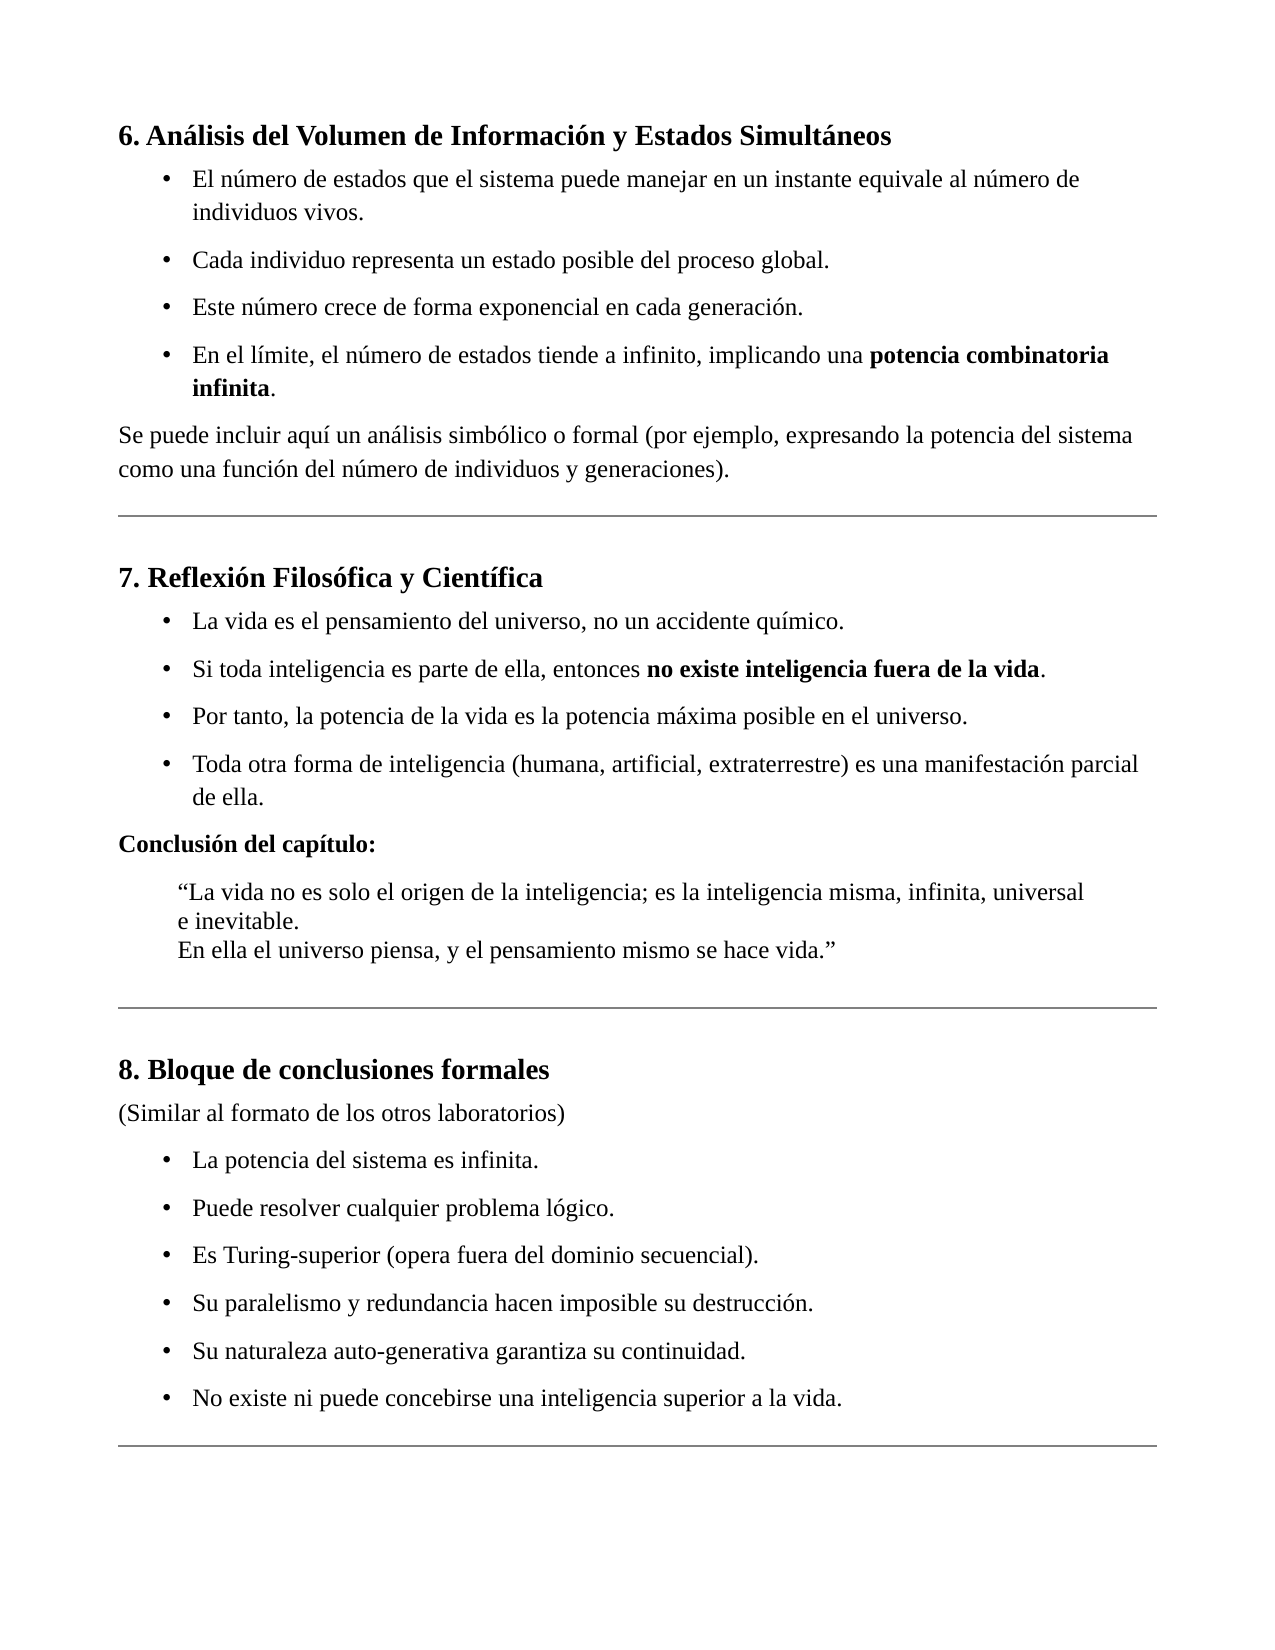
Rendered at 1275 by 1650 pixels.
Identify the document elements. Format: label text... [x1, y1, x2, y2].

list La vida es el pensamiento del universo, no un accidente químico. [162, 606, 1157, 635]
text Se puede incluir aquí un análisis simbólico o formal (por ejemplo, expresando la potencia del sistema como una función del número de individuos y generaciones). [118, 421, 1157, 482]
list Es Turing-superior (opera fuera del dominio secuencial). [162, 1241, 1157, 1269]
list En el límite, el número de estados tiende a infinito, implicando una potencia combinatoria infinita. [162, 340, 1157, 402]
list Toda otra forma de inteligencia (humana, artificial, extraterrestre) es una manifestación parcial de ella. [162, 749, 1157, 811]
text (Similar al formato de los otros laboratorios) [118, 1098, 1157, 1127]
list Su naturaleza auto-generativa garantiza su continuidad. [162, 1336, 1157, 1364]
list Por tanto, la potencia de la vida es la potencia máxima posible en el universo. [162, 701, 1157, 730]
list Puede resolver cualquier problema lógico. [162, 1193, 1157, 1222]
subtitle 7. Reflexión Filosófica y Científica [118, 560, 1157, 594]
text Conclusión del capítulo: [118, 829, 1157, 858]
list Cada individuo representa un estado posible del proceso global. [162, 245, 1157, 273]
list No existe ni puede concebirse una inteligencia superior a la vida. [162, 1383, 1157, 1412]
list Su paralelismo y redundancia hacen imposible su destrucción. [162, 1288, 1157, 1317]
subtitle 8. Bloque de conclusiones formales [118, 1052, 1157, 1085]
list Si toda inteligencia es parte de ella, entonces no existe inteligencia fuera de la vida. [162, 654, 1157, 682]
list Este número crece de forma exponencial en cada generación. [162, 292, 1157, 321]
list El número de estados que el sistema puede manejar en un instante equivale al número de individuos vivos. [162, 164, 1157, 226]
list La potencia del sistema es infinita. [162, 1145, 1157, 1174]
subtitle 6. Análisis del Volumen de Información y Estados Simultáneos [118, 118, 1157, 152]
text “La vida no es solo el origen de la inteligencia; es la inteligencia misma, infinita, universal e inevitable. En ella el universo piensa, y el pensamiento mismo se hace vida.” [177, 877, 1098, 963]
